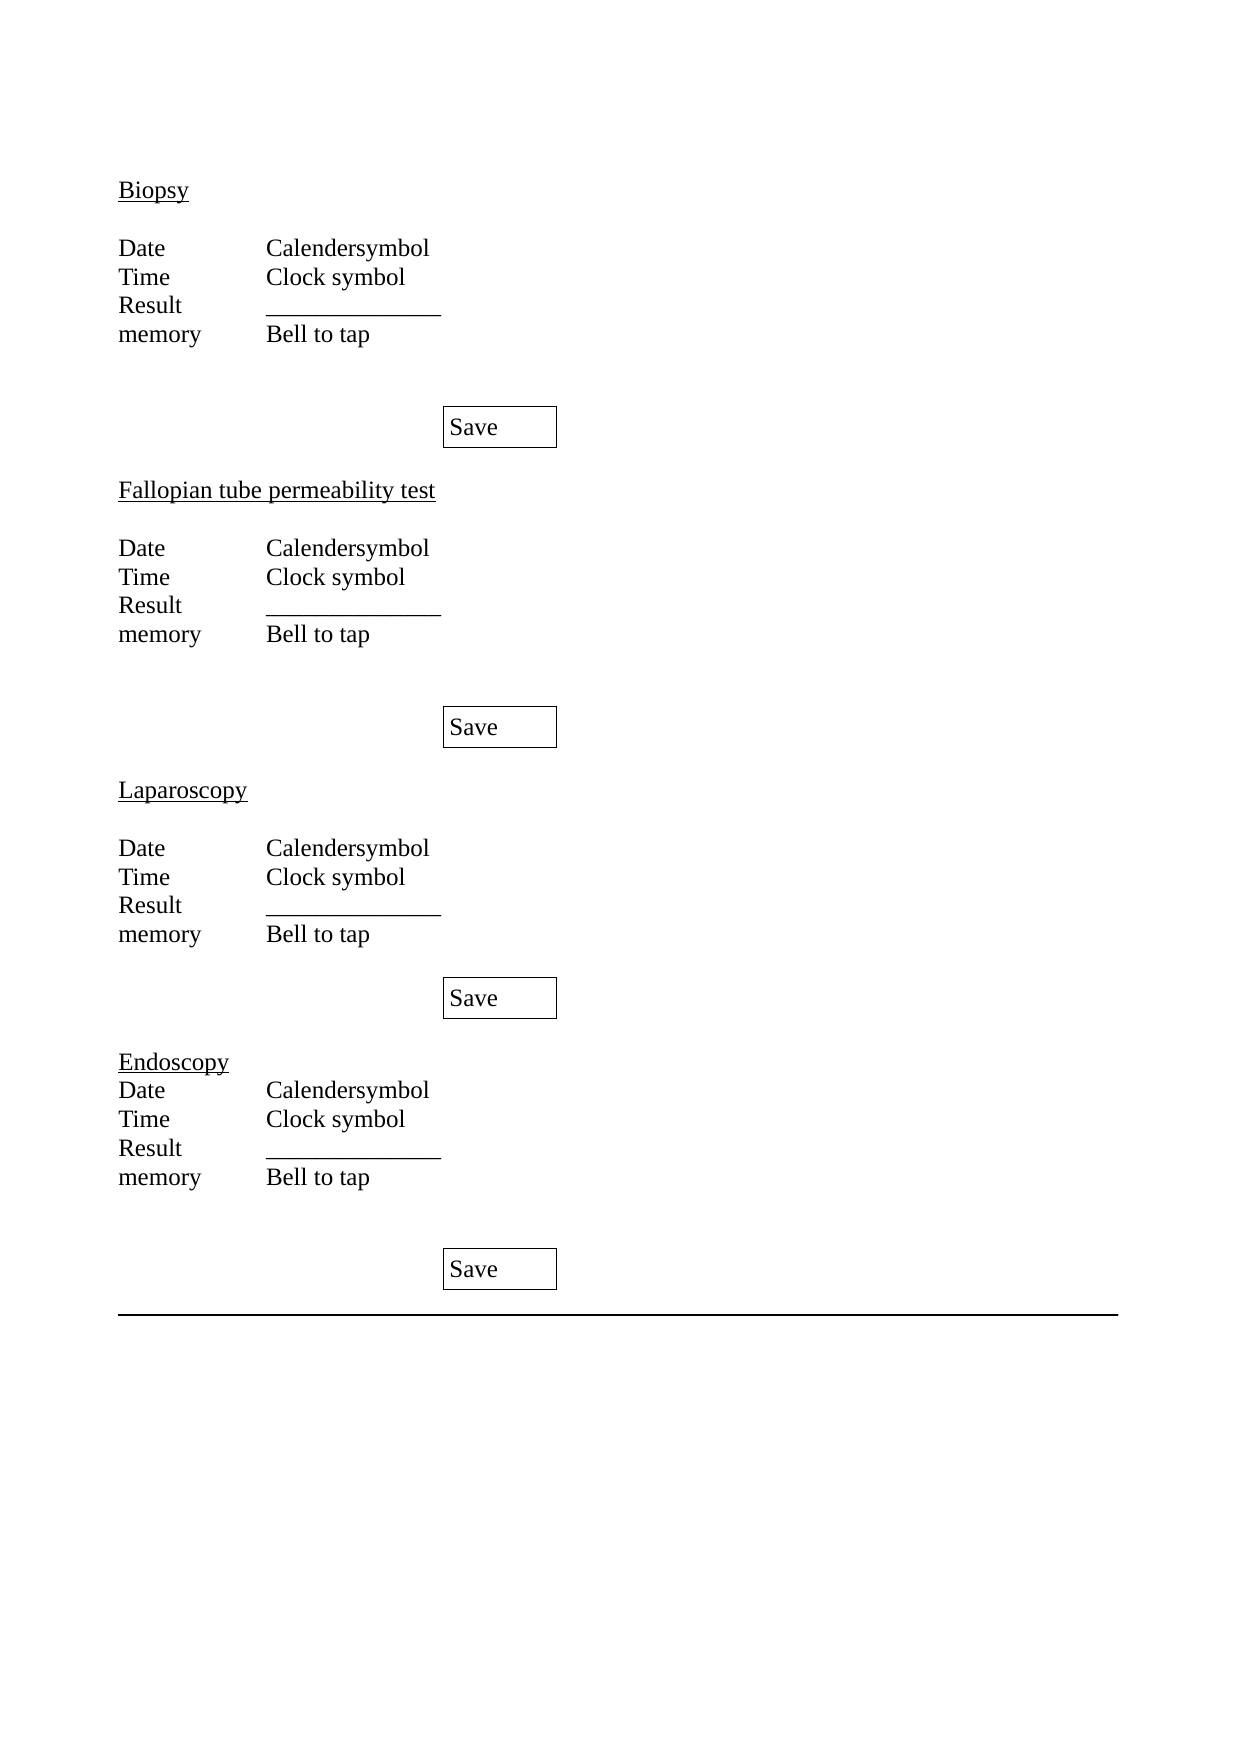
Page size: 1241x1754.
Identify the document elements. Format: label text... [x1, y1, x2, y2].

text Result ______________ [118, 591, 1122, 619]
text ________________________________________________________________________________ [118, 1289, 1122, 1318]
table_header Save [444, 1249, 556, 1289]
table_header Save [444, 407, 556, 446]
text Date Calendersymbol [118, 833, 1122, 862]
text Result ______________ [118, 291, 1122, 319]
table_header Save [444, 978, 556, 1018]
text Laparoscopy [118, 776, 1122, 804]
text Result ______________ [118, 891, 1122, 919]
text Date Calendersymbol [118, 233, 1122, 262]
table_header Save [444, 707, 556, 746]
text Time Clock symbol [118, 562, 1122, 591]
text Date Calendersymbol [118, 533, 1122, 562]
text Time Clock symbol [118, 862, 1122, 891]
text Fallopian tube permeability test [118, 476, 1122, 504]
text memory Bell to tap [118, 319, 1122, 348]
text memory Bell to tap [118, 919, 1122, 948]
text Biopsy [118, 176, 1122, 204]
text memory Bell to tap [118, 619, 1122, 648]
text Time Clock symbol [118, 262, 1122, 291]
text memory Bell to tap [118, 1162, 1122, 1191]
text Endoscopy [118, 1047, 1122, 1076]
text Time Clock symbol [118, 1104, 1122, 1133]
text Date Calendersymbol [118, 1076, 1122, 1104]
text Result ______________ [118, 1133, 1122, 1162]
